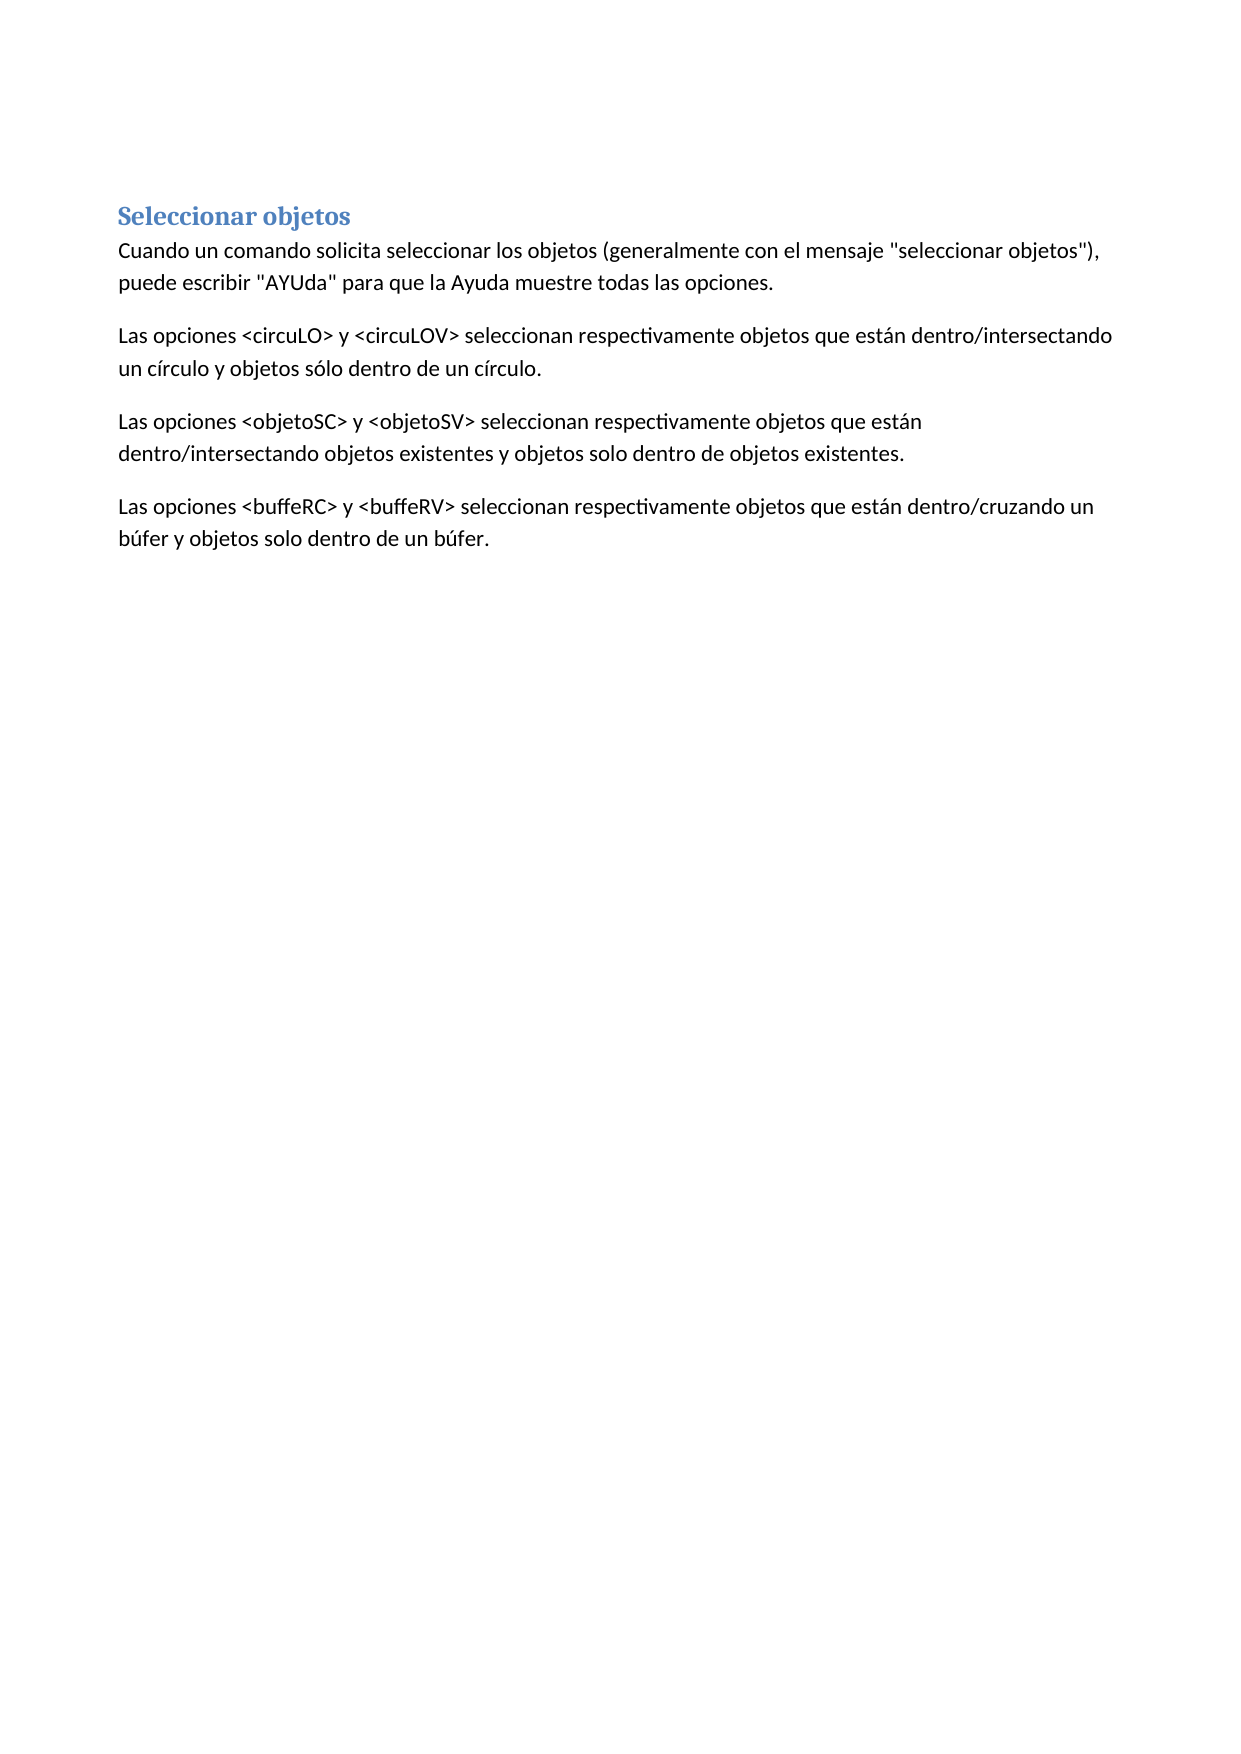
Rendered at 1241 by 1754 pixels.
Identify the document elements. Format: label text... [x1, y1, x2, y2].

text Las opciones <buffeRC> y <buffeRV> seleccionan respectivamente objetos que están dentro/cruzando un búfer y objetos solo dentro de un búfer. [118, 492, 1122, 552]
text Cuando un comando solicita seleccionar los objetos (generalmente con el mensaje "seleccionar objetos"), puede escribir "AYUda" para que la Ayuda muestre todas las opciones. [118, 236, 1122, 297]
text Las opciones <circuLO> y <circuLOV> seleccionan respectivamente objetos que están dentro/intersectando un círculo y objetos sólo dentro de un círculo. [118, 322, 1122, 382]
text Las opciones <objetoSC> y <objetoSV> seleccionan respectivamente objetos que están dentro/intersectando objetos existentes y objetos solo dentro de objetos existentes. [118, 407, 1122, 467]
subtitle Seleccionar objetos [118, 201, 1122, 232]
